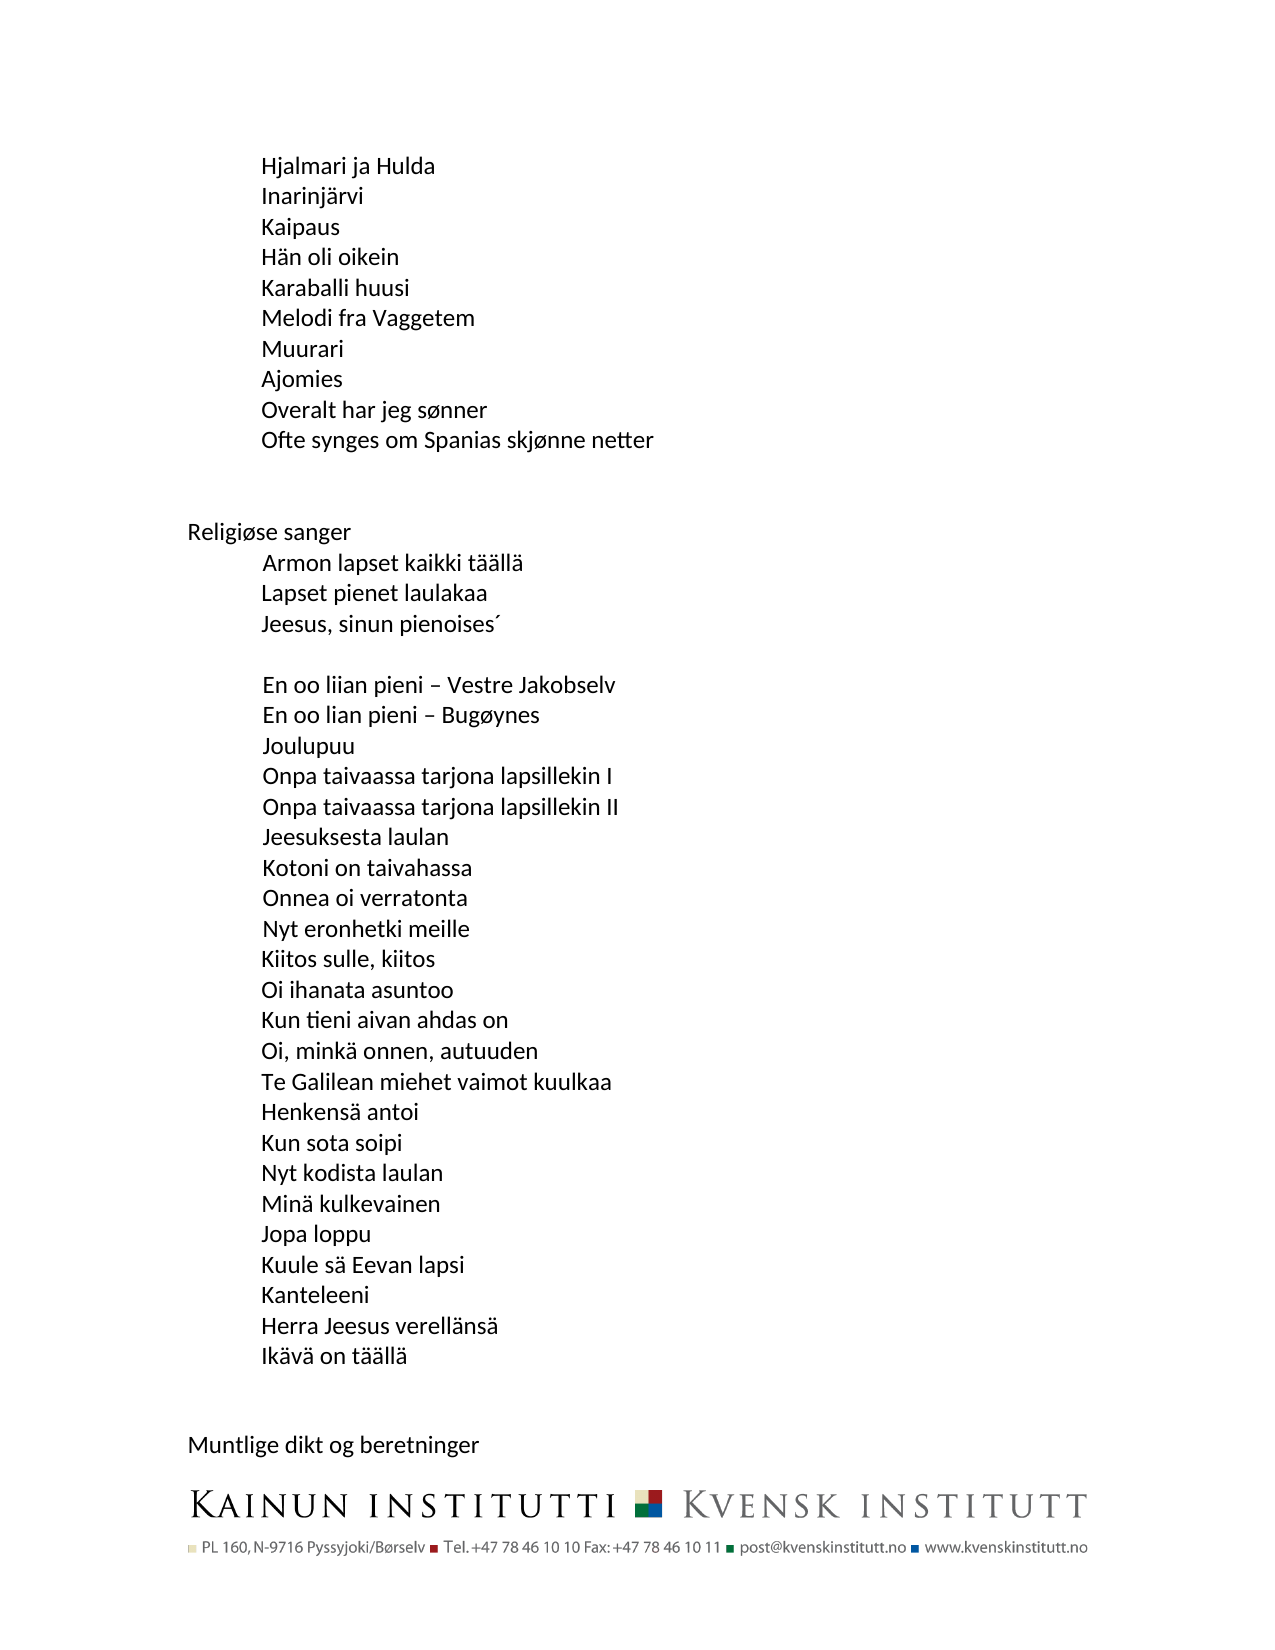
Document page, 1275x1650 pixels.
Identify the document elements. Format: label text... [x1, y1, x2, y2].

text Melodi fra Vaggetem [187, 303, 1087, 333]
text Kaipaus [187, 211, 1087, 242]
text Onnea oi verratonta [187, 882, 1087, 913]
text Kanteleeni [187, 1279, 1087, 1310]
text Muurari [187, 333, 1087, 364]
text Onpa taivaassa tarjona lapsillekin II [187, 791, 1087, 821]
text Herra Jeesus verellänsä [187, 1310, 1087, 1340]
text Nyt kodista laulan [187, 1157, 1087, 1188]
text Ofte synges om Spanias skjønne netter [187, 425, 1087, 455]
text Lapset pienet laulakaa [187, 577, 1087, 608]
text Minä kulkevainen [187, 1188, 1087, 1218]
text Overalt har jeg sønner [187, 394, 1087, 425]
text Inarinjärvi [187, 181, 1087, 211]
text Oi, minkä onnen, autuuden [187, 1035, 1087, 1066]
text Muntlige dikt og beretninger [187, 1429, 1087, 1460]
text Jeesus, sinun pienoises´ [187, 608, 1087, 638]
text Onpa taivaassa tarjona lapsillekin I [187, 760, 1087, 791]
text Nyt eronhetki meille [187, 913, 1087, 943]
text Jeesuksesta laulan [187, 821, 1087, 852]
text Karaballi huusi [187, 272, 1087, 303]
text Ikävä on täällä [187, 1340, 1087, 1371]
text Jopa loppu [187, 1218, 1087, 1249]
text En oo liian pieni – Vestre Jakobselv [187, 669, 1087, 699]
text Hjalmari ja Hulda [187, 150, 1087, 181]
text Kuule sä Eevan lapsi [187, 1249, 1087, 1279]
text Te Galilean miehet vaimot kuulkaa [187, 1066, 1087, 1096]
text Hän oli oikein [187, 242, 1087, 272]
text Kiitos sulle, kiitos [187, 943, 1087, 974]
text Kun sota soipi [187, 1127, 1087, 1157]
text En oo lian pieni – Bugøynes [187, 699, 1087, 730]
text Oi ihanata asuntoo [187, 974, 1087, 1004]
text Religiøse sanger [187, 516, 1087, 547]
text Armon lapset kaikki täällä [187, 547, 1087, 577]
text Kotoni on taivahassa [187, 852, 1087, 882]
text Henkensä antoi [187, 1096, 1087, 1127]
picture [187, 1490, 1088, 1558]
text Kun tieni aivan ahdas on [187, 1004, 1087, 1035]
text Ajomies [187, 364, 1087, 394]
text Joulupuu [187, 730, 1087, 760]
